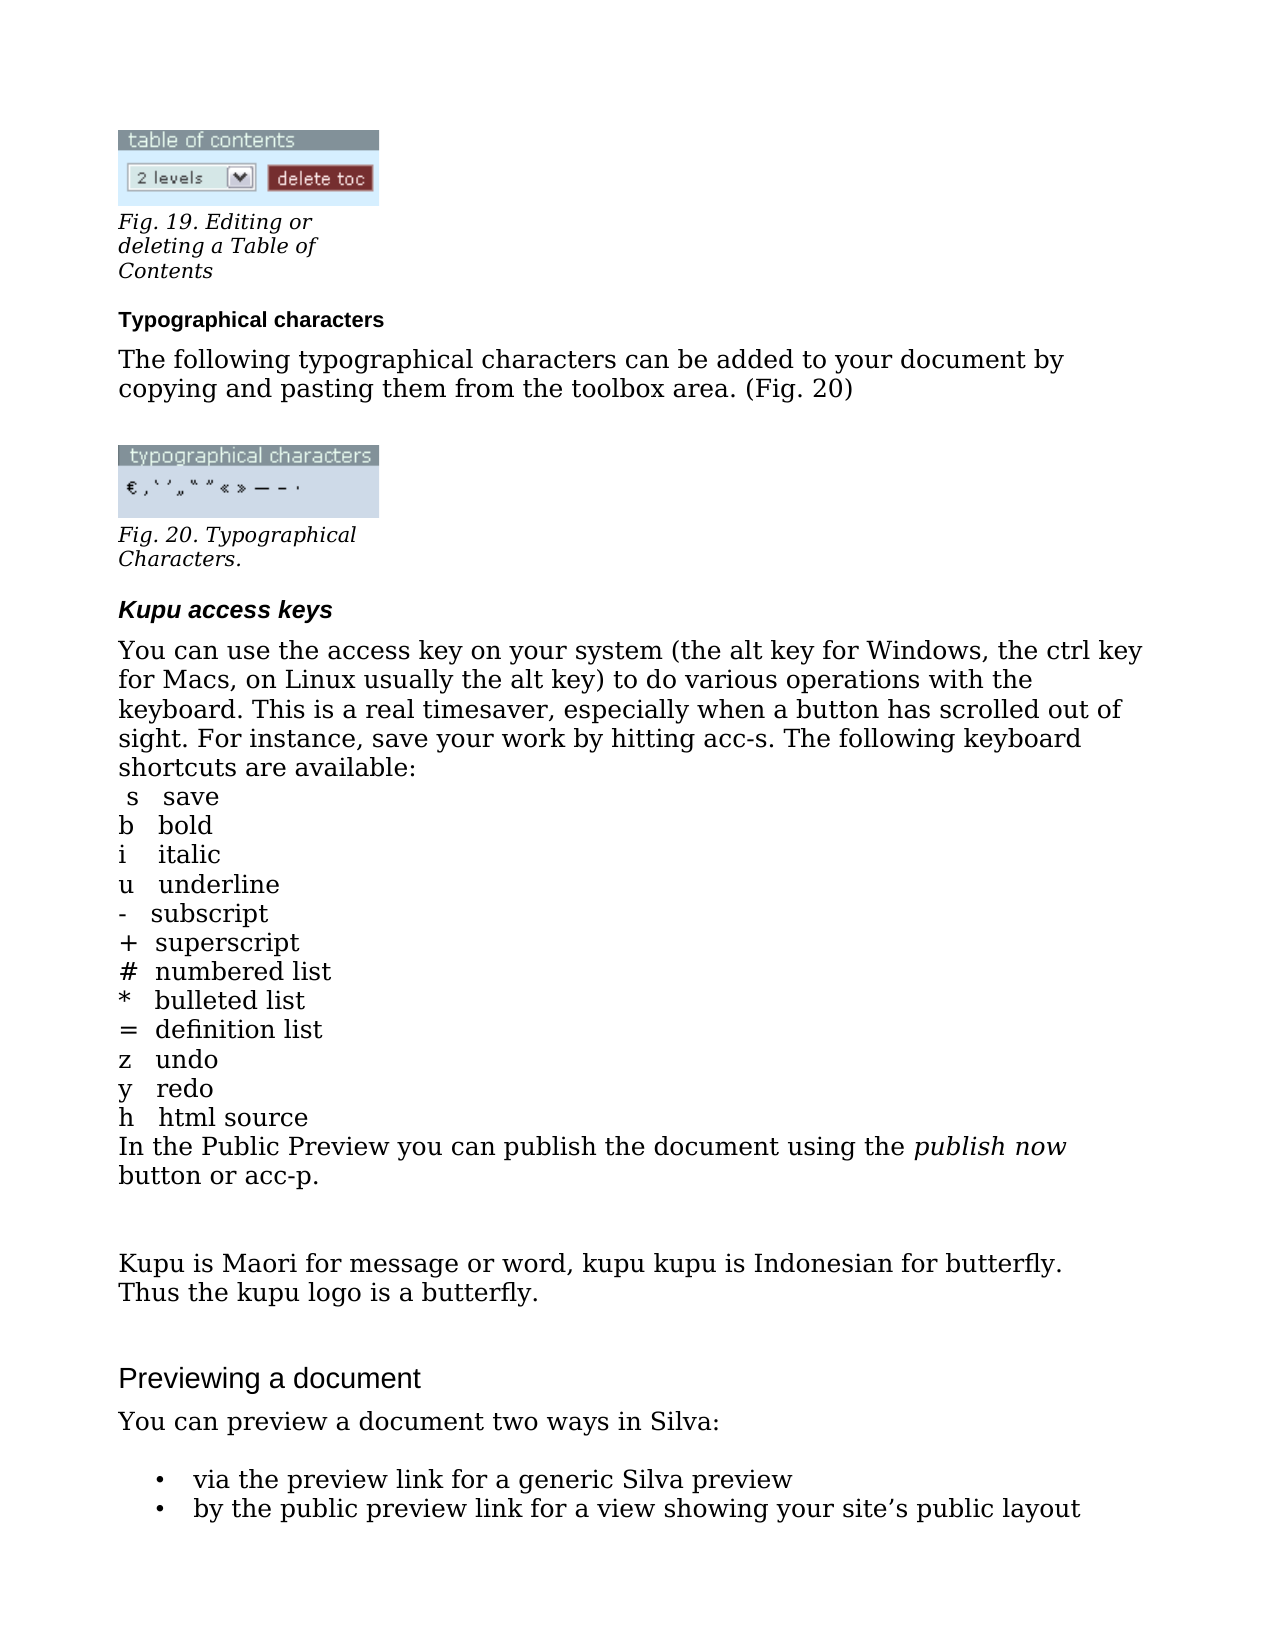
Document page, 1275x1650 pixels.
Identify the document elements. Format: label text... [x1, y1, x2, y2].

list by the public preview link for a view showing your site’s public layout [156, 1494, 1157, 1523]
subtitle Typographical characters [118, 308, 1157, 332]
text The following typographical characters can be added to your document by copying and pasting them from the toolbox area. (Fig. 20) [118, 345, 1157, 432]
list via the preview link for a generic Silva preview [156, 1465, 1157, 1494]
picture [118, 130, 380, 206]
text Fig. 20. Typographical Characters. [118, 518, 379, 571]
text Kupu is Maori for message or word, kupu kupu is Indonesian for butterfly. Thus the kupu logo is a butterfly. [118, 1220, 1157, 1337]
text In the Public Preview you can publish the document using the publish now button or acc-p. [118, 1132, 1157, 1220]
text You can preview a document two ways in Silva: [118, 1407, 1157, 1465]
picture [118, 445, 380, 518]
text You can use the access key on your system (the alt key for Windows, the ctrl key for Macs, on Linux usually the alt key) to do various operations with the keyboard. This is a real timesaver, especially when a button has scrolled out of sight. For instance, save your work by hitting acc-s. The following keyboard shortcuts are available: s save b bold i italic u underline - subscript + superscript # numbered list * bulleted list = definition list z undo y redo h html source [118, 637, 1157, 1132]
text Fig. 19. Editing or deleting a Table of Contents [118, 206, 379, 283]
subtitle Kupu access keys [118, 596, 1157, 624]
subtitle Previewing a document [118, 1362, 1157, 1394]
